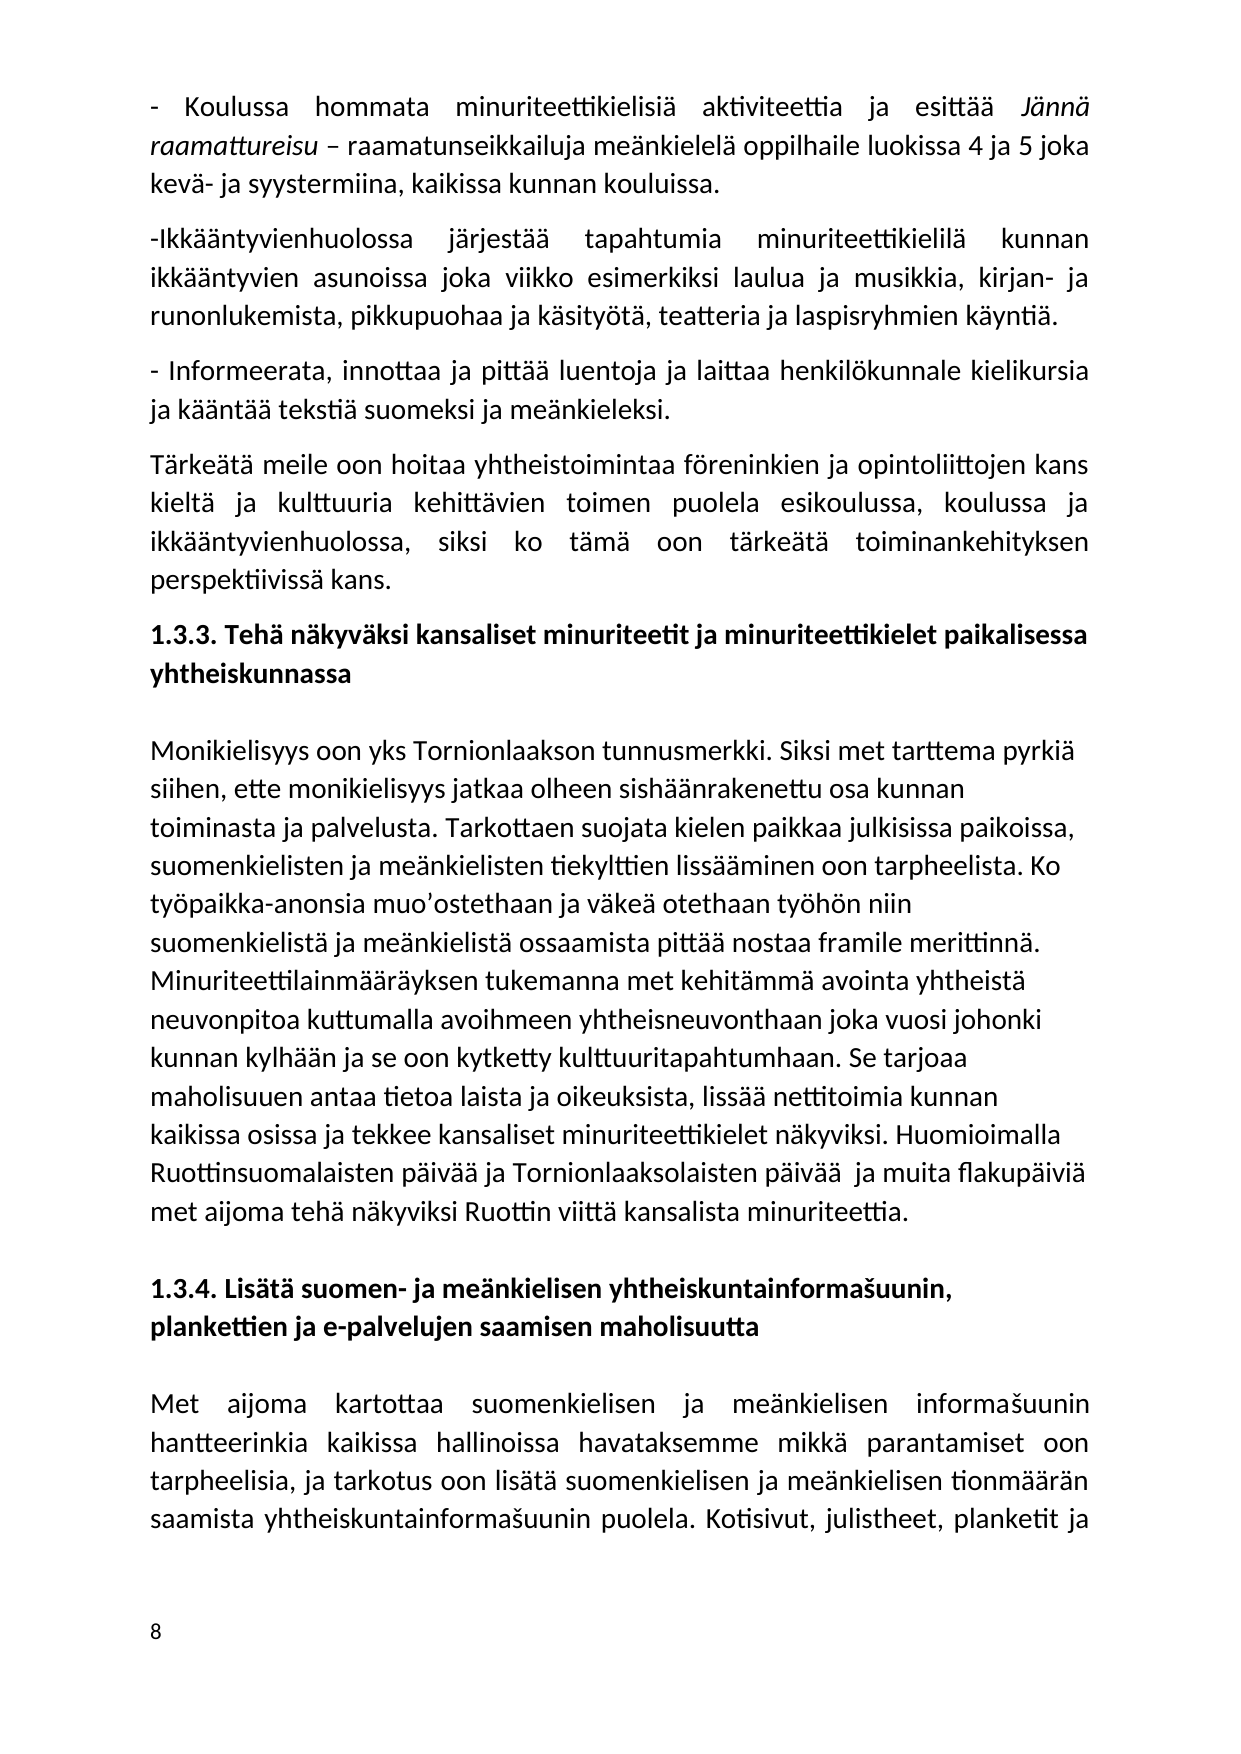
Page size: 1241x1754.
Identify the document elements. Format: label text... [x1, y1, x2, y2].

subtitle 1.3.3. Tehä näkyväksi kansaliset minuriteetit ja minuriteettikielet paikalisessa yhtheiskunnassa [150, 616, 1090, 691]
text Tärkeätä meile oon hoitaa yhtheistoimintaa föreninkien ja opintoliittojen kans kieltä ja kulttuuria kehittävien toimen puolela esikoulussa, koulussa ja ikkääntyvienhuolossa, siksi ko tämä oon tärkeätä toiminankehityksen perspektiivissä kans. [150, 446, 1090, 597]
subtitle 1.3.4. Lisätä suomen- ja meänkielisen yhtheiskuntainformašuunin, plankettien ja e-palvelujen saamisen maholisuutta [150, 1270, 1090, 1344]
text -Ikkääntyvienhuolossa järjestää tapahtumia minuriteettikielilä kunnan ikkääntyvien asunoissa joka viikko esimerkiksi laulua ja musikkia, kirjan- ja runonlukemista, pikkupuohaa ja käsityötä, teatteria ja laspisryhmien käyntiä. [150, 221, 1090, 333]
text - Informeerata, innottaa ja pittää luentoja ja laittaa henkilökunnale kielikursia ja kääntää tekstiä suomeksi ja meänkieleksi. [150, 352, 1090, 427]
text Met aijoma kartottaa suomenkielisen ja meänkielisen informašuunin hantteerinkia kaikissa hallinoissa havataksemme mikkä parantamiset oon tarpheelisia, ja tarkotus oon lisätä suomenkielisen ja meänkielisen tionmäärän saamista yhtheiskuntainformašuunin puolela. Kotisivut, julistheet, planketit ja [150, 1385, 1090, 1536]
text Monikielisyys oon yks Tornionlaakson tunnusmerkki. Siksi met tarttema pyrkiä siihen, ette monikielisyys jatkaa olheen sishäänrakenettu osa kunnan toiminasta ja palvelusta. Tarkottaen suojata kielen paikkaa julkisissa paikoissa, suomenkielisten ja meänkielisten tiekylttien lissääminen oon tarpheelista. Ko työpaikka-anonsia muo’ostethaan ja väkeä otethaan työhön niin suomenkielistä ja meänkielistä ossaamista pittää nostaa framile merittinnä. Minuriteettilainmääräyksen tukemanna met kehitämmä avointa yhtheistä neuvonpitoa kuttumalla avoihmeen yhtheisneuvonthaan joka vuosi johonki kunnan kylhään ja se oon kytketty kulttuuritapahtumhaan. Se tarjoaa maholisuuen antaa tietoa laista ja oikeuksista, lissää nettitoimia kunnan kaikissa osissa ja tekkee kansaliset minuriteettikielet näkyviksi. Huomioimalla Ruottinsuomalaisten päivää ja Tornionlaaksolaisten päivää ja muita flakupäiviä met aijoma tehä näkyviksi Ruottin viittä kansalista minuriteettia. [150, 732, 1090, 1229]
text - Koulussa hommata minuriteettikielisiä aktiviteettia ja esittää Jännä raamattureisu – raamatunseikkailuja meänkielelä oppilhaile luokissa 4 ja 5 joka kevä- ja syystermiina, kaikissa kunnan kouluissa. [150, 88, 1090, 201]
